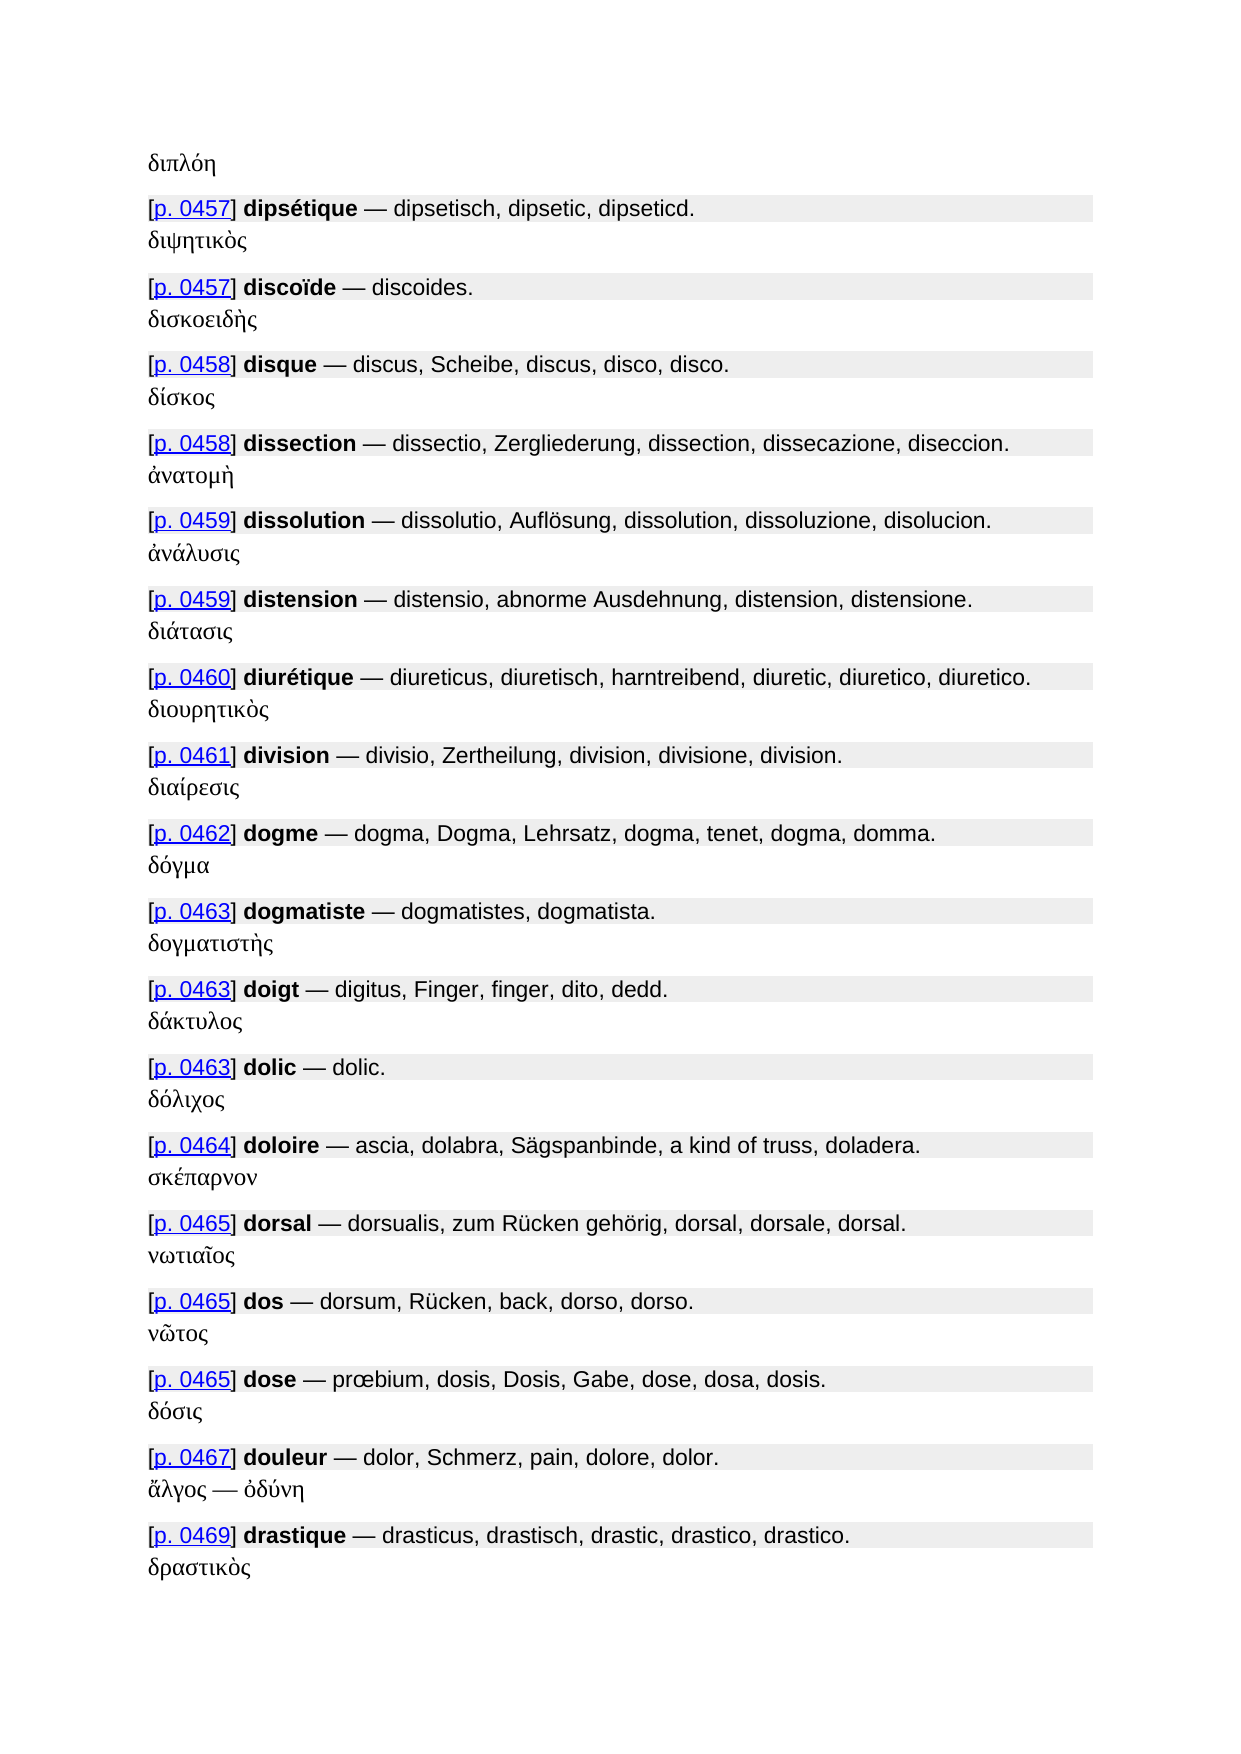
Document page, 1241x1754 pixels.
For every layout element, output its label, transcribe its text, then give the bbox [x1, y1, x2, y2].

text [p. 0464] doloire — ascia, dolabra, Sägspanbinde, a kind of truss, doladera. [148, 1132, 1093, 1158]
text δισκοειδὴς [148, 304, 1093, 332]
text διαίρεσις [148, 772, 1093, 801]
text δραστικὸς [148, 1552, 1093, 1581]
text [p. 0458] dissection — dissectio, Zergliederung, dissection, dissecazione, diseccion. [148, 429, 1093, 456]
text ἀνάλυσις [148, 538, 1093, 566]
text δόσις [148, 1396, 1093, 1425]
text [p. 0462] dogme — dogma, Dogma, Lehrsatz, dogma, tenet, dogma, domma. [148, 819, 1093, 846]
text [p. 0465] dos — dorsum, Rücken, back, dorso, dorso. [148, 1288, 1093, 1314]
text διουρητικὸς [148, 694, 1093, 722]
text [p. 0467] douleur — dolor, Schmerz, pain, dolore, dolor. [148, 1444, 1093, 1470]
text [p. 0459] distension — distensio, abnorme Ausdehnung, distension, distensione. [148, 586, 1093, 612]
text [p. 0460] diurétique — diureticus, diuretisch, harntreibend, diuretic, diuretico, diuretico. [148, 663, 1093, 690]
text νῶτος [148, 1318, 1093, 1347]
text σκέπαρνον [148, 1162, 1093, 1191]
text δίσκος [148, 382, 1093, 410]
text [p. 0465] dorsal — dorsualis, zum Rücken gehörig, dorsal, dorsale, dorsal. [148, 1210, 1093, 1236]
text [p. 0458] disque — discus, Scheibe, discus, disco, disco. [148, 351, 1093, 378]
text [p. 0457] discoïde — discoides. [148, 273, 1093, 300]
text ἀνατομὴ [148, 460, 1093, 488]
text [p. 0469] drastique — drasticus, drastisch, drastic, drastico, drastico. [148, 1522, 1093, 1548]
text νωτιαῖος [148, 1240, 1093, 1269]
text [p. 0459] dissolution — dissolutio, Auflösung, dissolution, dissoluzione, disolucion. [148, 507, 1093, 534]
text δόλιχος [148, 1084, 1093, 1113]
text [p. 0465] dose — prœbium, dosis, Dosis, Gabe, dose, dosa, dosis. [148, 1366, 1093, 1392]
text ἄλγος — ὀδύνη [148, 1474, 1093, 1503]
text δάκτυλος [148, 1006, 1093, 1034]
text διπλόη [148, 148, 1093, 176]
text [p. 0463] doigt — digitus, Finger, finger, dito, dedd. [148, 976, 1093, 1002]
text διάτασις [148, 616, 1093, 644]
text δογματιστὴς [148, 928, 1093, 957]
text διψητικὸς [148, 226, 1093, 254]
text δόγμα [148, 850, 1093, 878]
text [p. 0463] dogmatiste — dogmatistes, dogmatista. [148, 898, 1093, 924]
text [p. 0461] division — divisio, Zertheilung, division, divisione, division. [148, 742, 1093, 768]
text [p. 0463] dolic — dolic. [148, 1054, 1093, 1080]
text [p. 0457] dipsétique — dipsetisch, dipsetic, dipseticd. [148, 195, 1093, 222]
